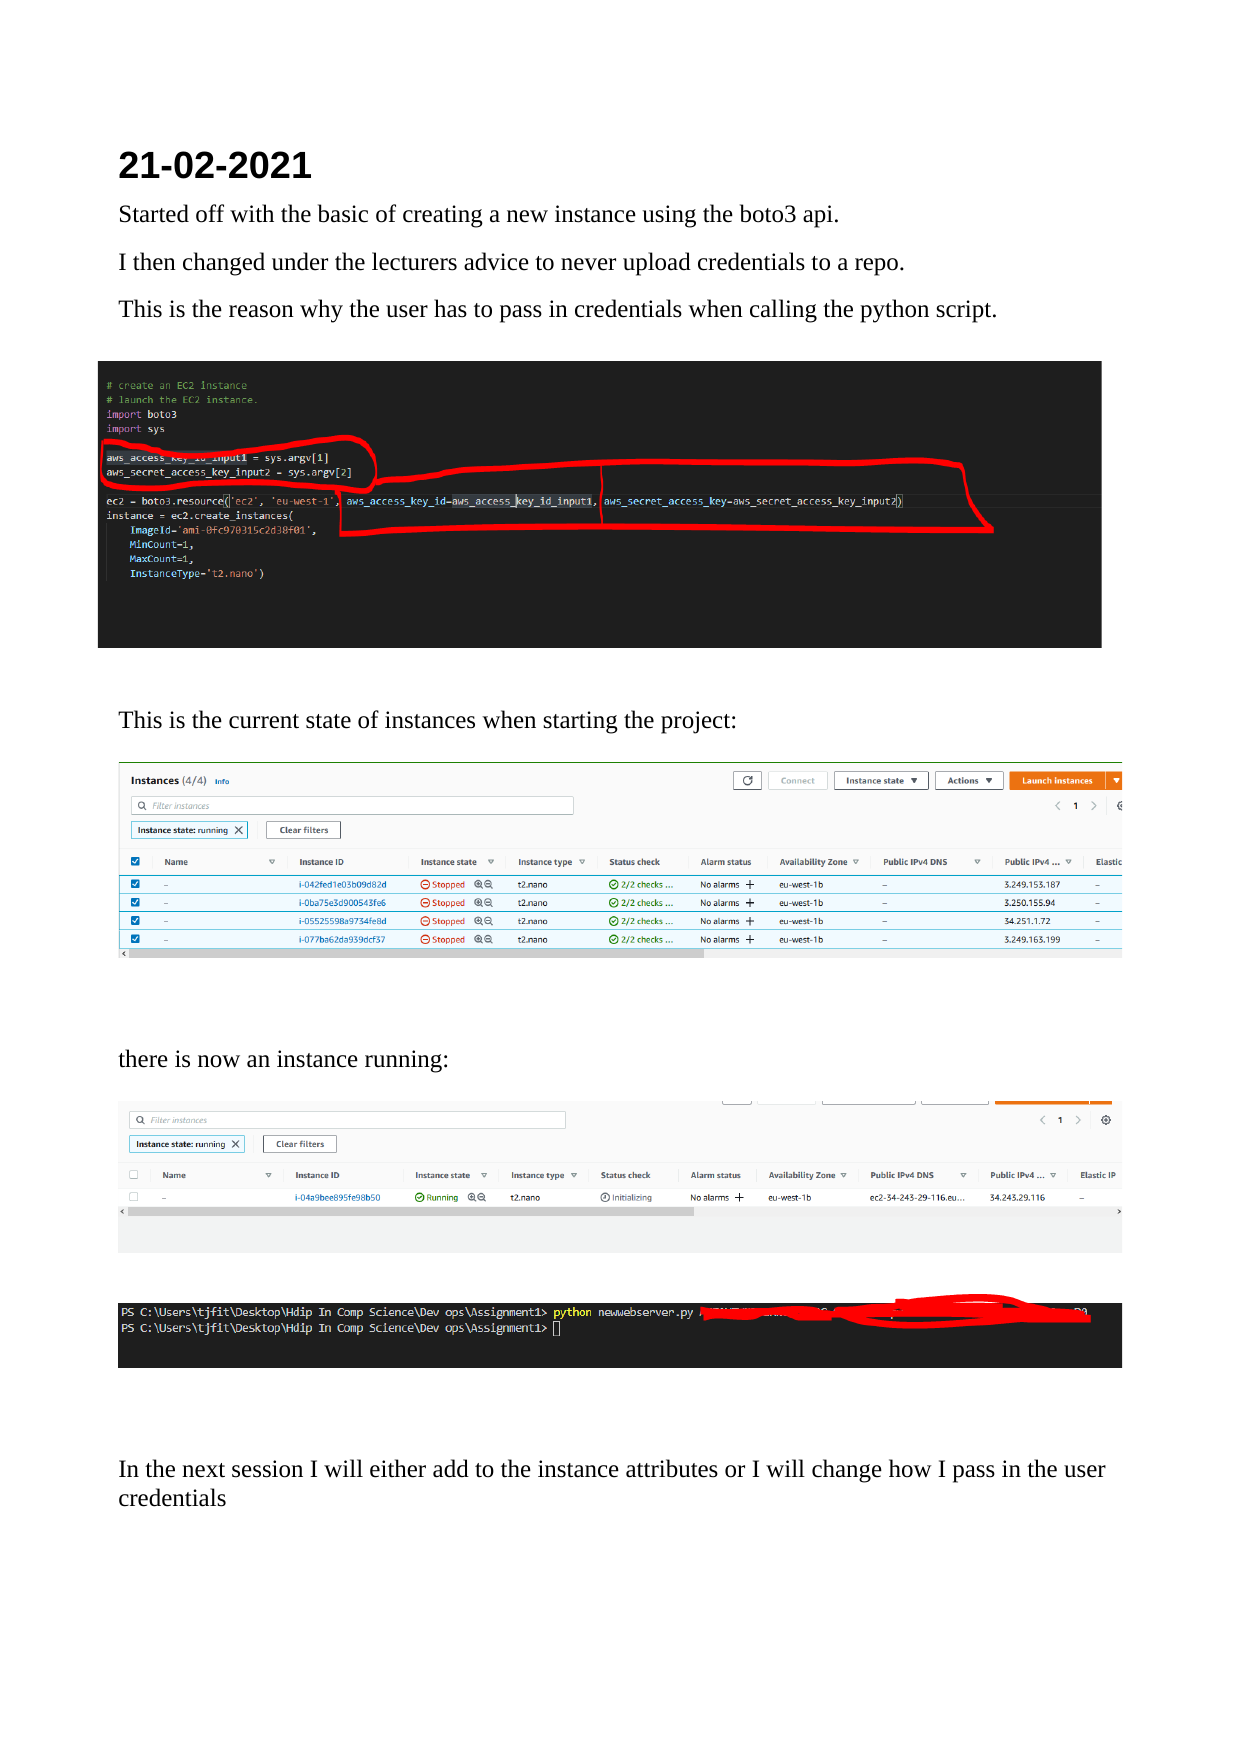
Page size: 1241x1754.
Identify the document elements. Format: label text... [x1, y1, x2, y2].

text This is the current state of instances when starting the project: [118, 705, 1122, 734]
picture [97, 361, 1102, 648]
picture [118, 913, 1123, 958]
picture [118, 877, 1123, 910]
text This is the reason why the user has to pass in credentials when calling the python script. [118, 294, 1122, 323]
text In the next session I will either add to the instance attributes or I will change how I pass in the user credentials [118, 1454, 1122, 1512]
picture [118, 762, 1123, 874]
picture [118, 1101, 1123, 1253]
text Started off with the basic of creating a new instance using the boto3 api. [118, 199, 1122, 228]
subtitle 21-02-2021 [118, 143, 1122, 187]
text there is now an instance running: [118, 1044, 1122, 1073]
text I then changed under the lecturers advice to never upload credentials to a repo. [118, 247, 1122, 276]
picture [118, 1293, 1123, 1368]
